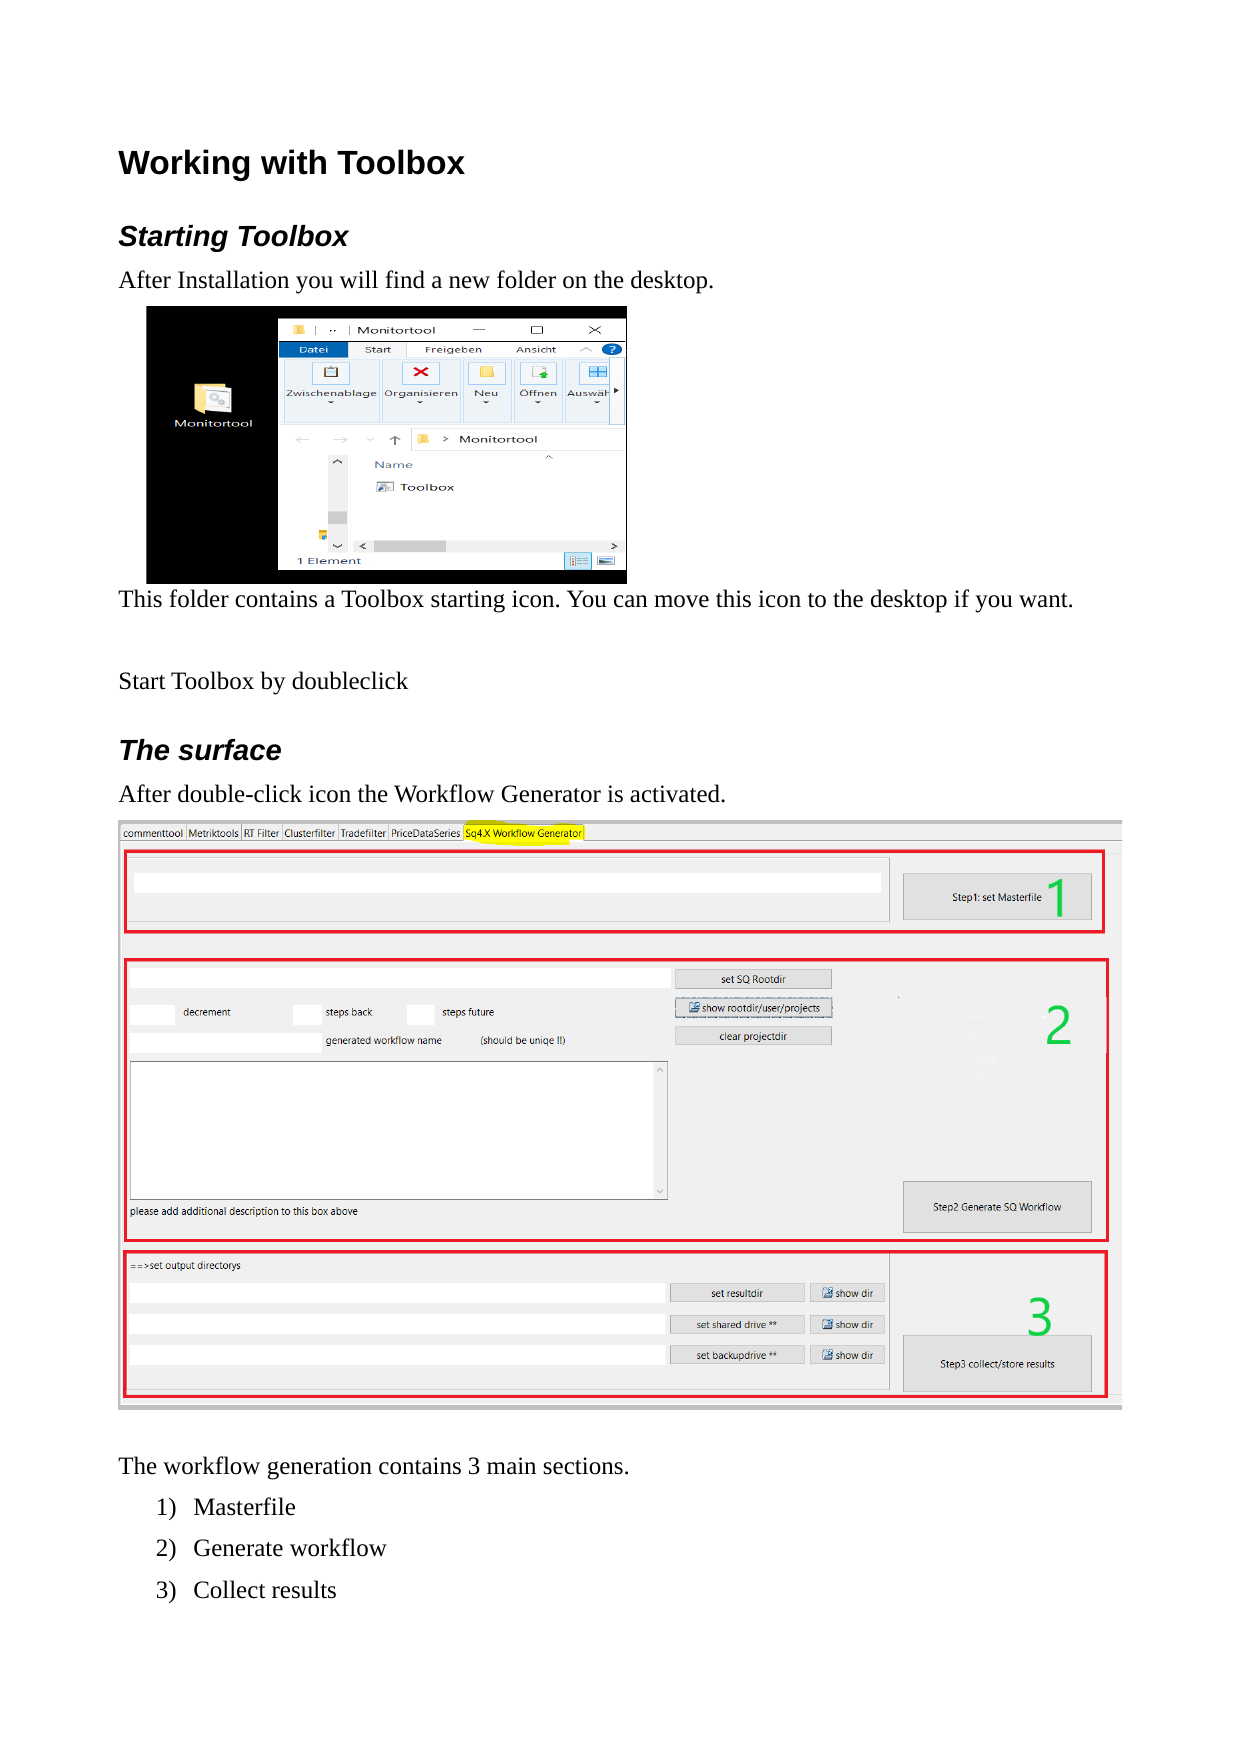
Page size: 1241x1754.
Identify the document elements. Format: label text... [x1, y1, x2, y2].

text The workflow generation contains 3 main sections. [118, 1451, 1122, 1480]
picture [146, 306, 627, 584]
text This folder contains a Toolbox starting icon. You can move this icon to the desktop if you want. [118, 307, 1122, 613]
list Masterfile [156, 1492, 1122, 1521]
picture [118, 820, 1123, 1410]
list Generate workflow [156, 1533, 1122, 1562]
subtitle The surface [118, 733, 1122, 766]
list Collect results [156, 1575, 1122, 1603]
subtitle Working with Toolbox [118, 143, 1122, 182]
text Start Toolbox by doubleclick [118, 666, 1122, 695]
subtitle Starting Toolbox [118, 219, 1122, 253]
text After Installation you will find a new folder on the desktop. [118, 265, 1122, 294]
text After double-click icon the Workflow Generator is activated. [118, 779, 1122, 807]
